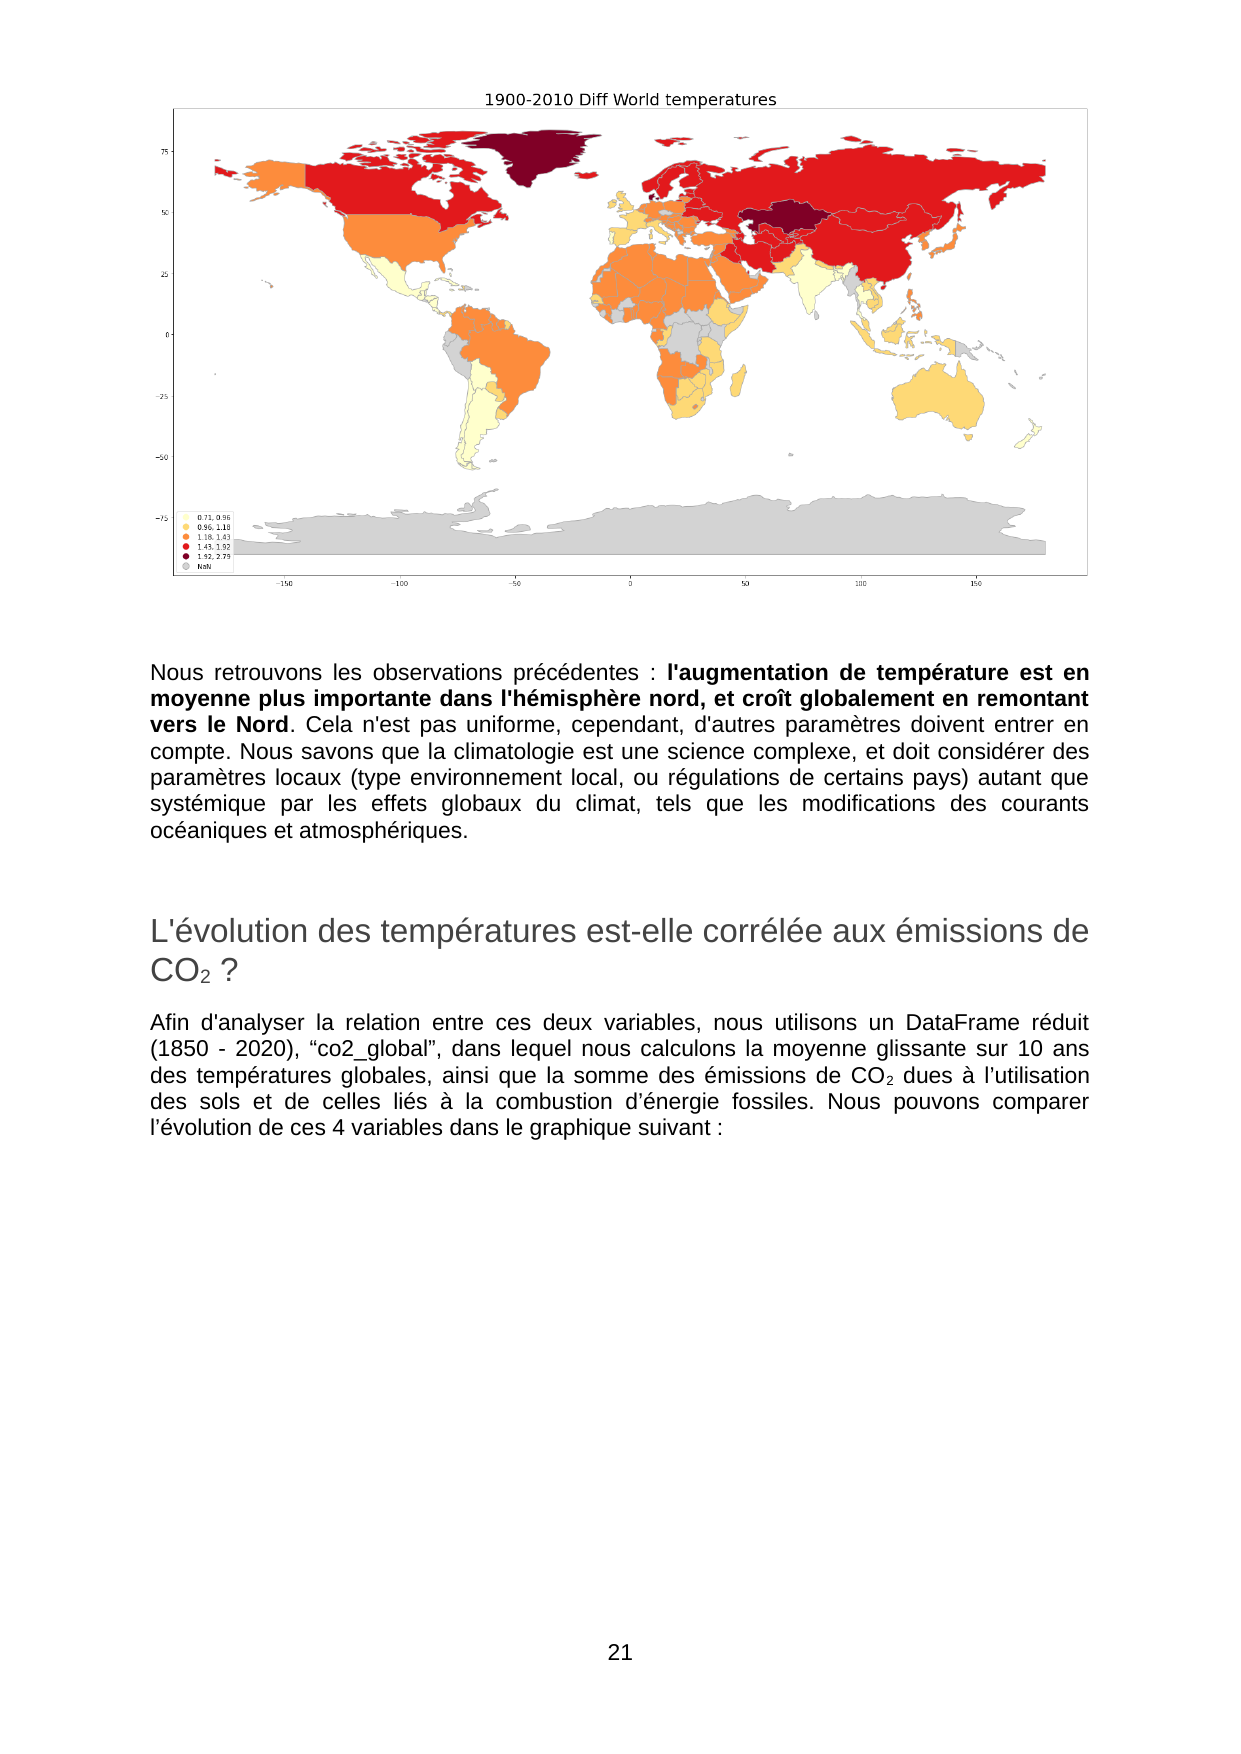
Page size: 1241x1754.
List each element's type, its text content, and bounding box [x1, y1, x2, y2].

text Afin d'analyser la relation entre ces deux variables, nous utilisons un DataFrame réduit (1850 - 2020), “co2_global”, dans lequel nous calculons la moyenne glissante sur 10 ans des températures globales, ainsi que la somme des émissions de CO2 dues à l’utilisation des sols et de celles liés à la combustion d’énergie fossiles. Nous pouvons comparer l’évolution de ces 4 variables dans le graphique suivant : [150, 1009, 1090, 1141]
picture [150, 88, 1091, 591]
subtitle L'évolution des températures est-elle corrélée aux émissions de CO2 ? [150, 911, 1090, 988]
text Nous retrouvons les observations précédentes : l'augmentation de température est en moyenne plus importante dans l'hémisphère nord, et croît globalement en remontant vers le Nord. Cela n'est pas uniforme, cependant, d'autres paramètres doivent entrer en compte. Nous savons que la climatologie est une science complexe, et doit considérer des paramètres locaux (type environnement local, ou régulations de certains pays) autant que systémique par les effets globaux du climat, tels que les modifications des courants océaniques et atmosphériques. [150, 659, 1090, 843]
